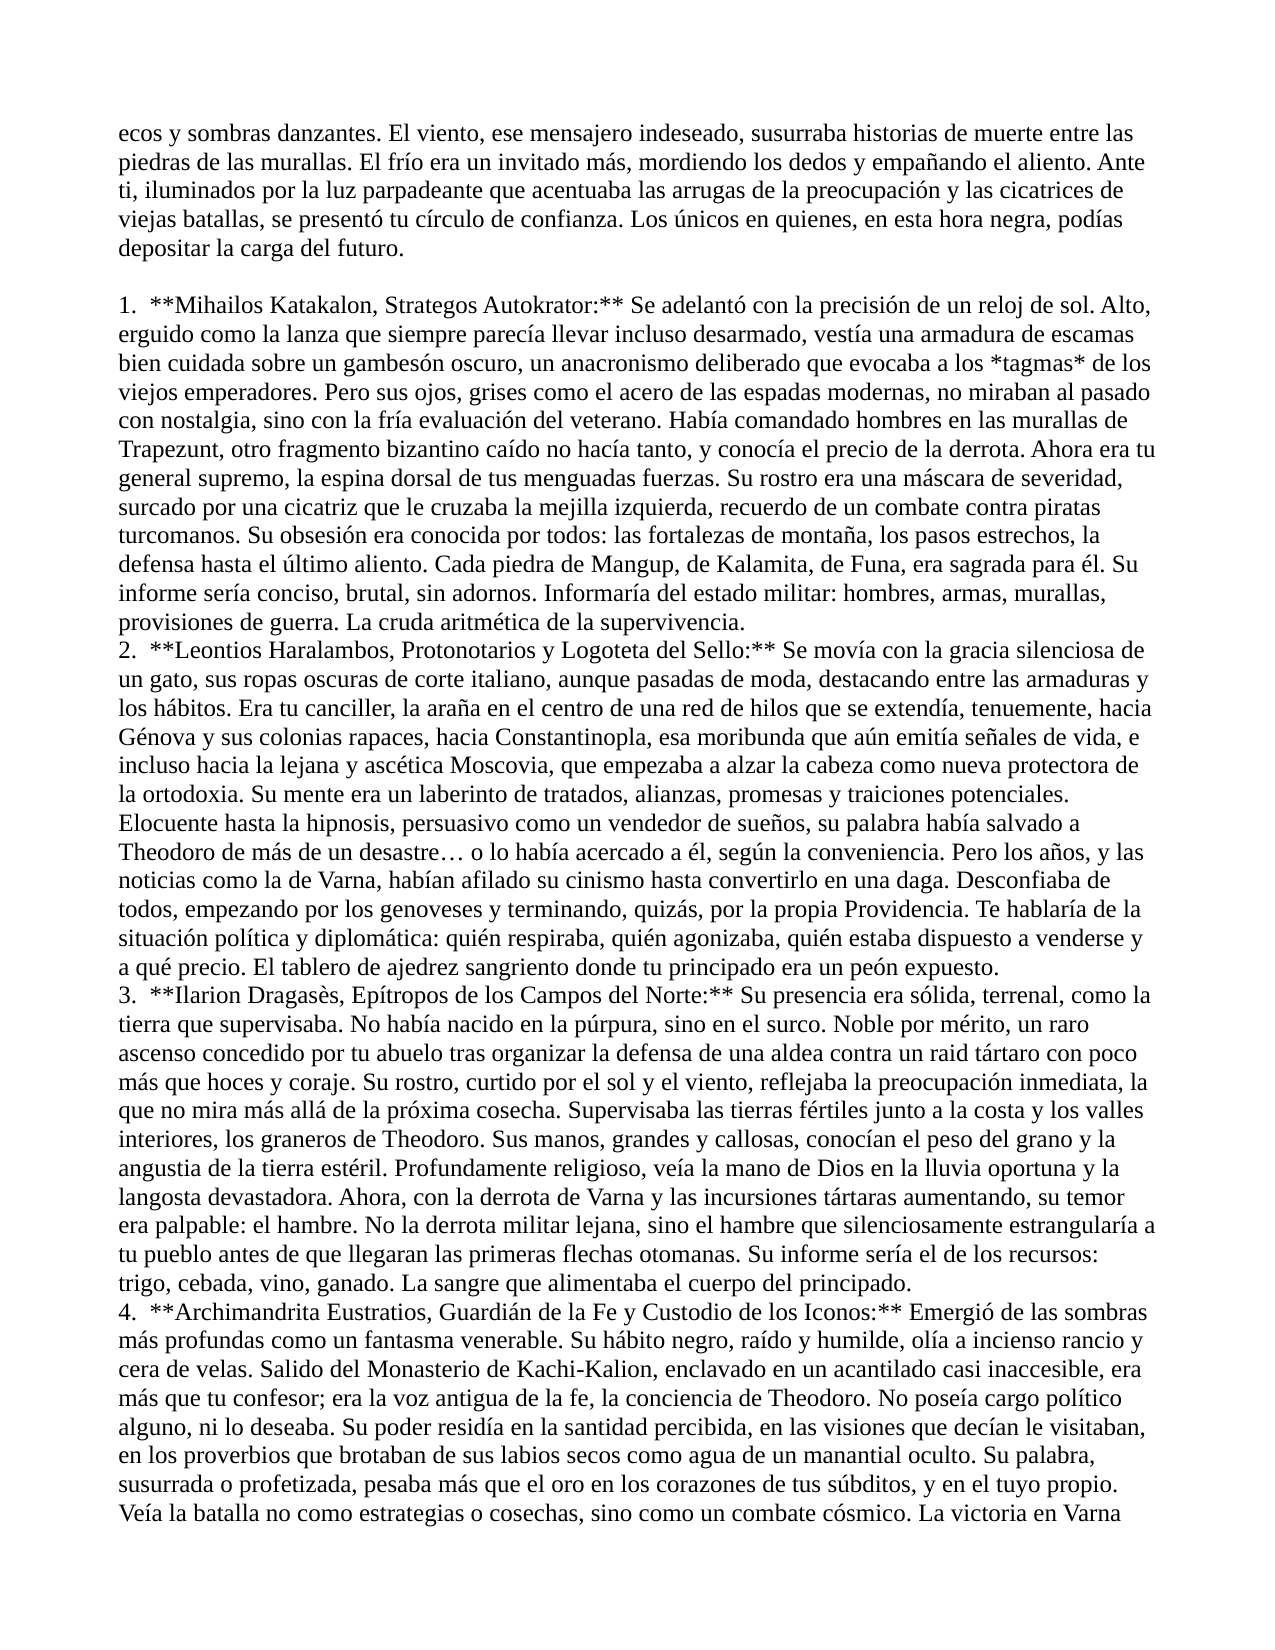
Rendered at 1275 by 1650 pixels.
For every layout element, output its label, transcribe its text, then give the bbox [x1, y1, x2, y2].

text 2. **Leontios Haralambos, Protonotarios y Logoteta del Sello:** Se movía con la gracia silenciosa de un gato, sus ropas oscuras de corte italiano, aunque pasadas de moda, destacando entre las armaduras y los hábitos. Era tu canciller, la araña en el centro de una red de hilos que se extendía, tenuemente, hacia Génova y sus colonias rapaces, hacia Constantinopla, esa moribunda que aún emitía señales de vida, e incluso hacia la lejana y ascética Moscovia, que empezaba a alzar la cabeza como nueva protectora de la ortodoxia. Su mente era un laberinto de tratados, alianzas, promesas y traiciones potenciales. Elocuente hasta la hipnosis, persuasivo como un vendedor de sueños, su palabra había salvado a Theodoro de más de un desastre… o lo había acercado a él, según la conveniencia. Pero los años, y las noticias como la de Varna, habían afilado su cinismo hasta convertirlo en una daga. Desconfiaba de todos, empezando por los genoveses y terminando, quizás, por la propia Providencia. Te hablaría de la situación política y diplomática: quién respiraba, quién agonizaba, quién estaba dispuesto a venderse y a qué precio. El tablero de ajedrez sangriento donde tu principado era un peón expuesto. [118, 636, 1157, 981]
text 3. **Ilarion Dragasès, Epítropos de los Campos del Norte:** Su presencia era sólida, terrenal, como la tierra que supervisaba. No había nacido en la púrpura, sino en el surco. Noble por mérito, un raro ascenso concedido por tu abuelo tras organizar la defensa de una aldea contra un raid tártaro con poco más que hoces y coraje. Su rostro, curtido por el sol y el viento, reflejaba la preocupación inmediata, la que no mira más allá de la próxima cosecha. Supervisaba las tierras fértiles junto a la costa y los valles interiores, los graneros de Theodoro. Sus manos, grandes y callosas, conocían el peso del grano y la angustia de la tierra estéril. Profundamente religioso, veía la mano de Dios en la lluvia oportuna y la langosta devastadora. Ahora, con la derrota de Varna y las incursiones tártaras aumentando, su temor era palpable: el hambre. No la derrota militar lejana, sino el hambre que silenciosamente estrangularía a tu pueblo antes de que llegaran las primeras flechas otomanas. Su informe sería el de los recursos: trigo, cebada, vino, ganado. La sangre que alimentaba el cuerpo del principado. [118, 981, 1157, 1297]
text ecos y sombras danzantes. El viento, ese mensajero indeseado, susurraba historias de muerte entre las piedras de las murallas. El frío era un invitado más, mordiendo los dedos y empañando el aliento. Ante ti, iluminados por la luz parpadeante que acentuaba las arrugas de la preocupación y las cicatrices de viejas batallas, se presentó tu círculo de confianza. Los únicos en quienes, en esta hora negra, podías depositar la carga del futuro. [118, 118, 1157, 262]
text 4. **Archimandrita Eustratios, Guardián de la Fe y Custodio de los Iconos:** Emergió de las sombras más profundas como un fantasma venerable. Su hábito negro, raído y humilde, olía a incienso rancio y cera de velas. Salido del Monasterio de Kachi-Kalion, enclavado en un acantilado casi inaccesible, era más que tu confesor; era la voz antigua de la fe, la conciencia de Theodoro. No poseía cargo político alguno, ni lo deseaba. Su poder residía en la santidad percibida, en las visiones que decían le visitaban, en los proverbios que brotaban de sus labios secos como agua de un manantial oculto. Su palabra, susurrada o profetizada, pesaba más que el oro en los corazones de tus súbditos, y en el tuyo propio. Veía la batalla no como estrategias o cosechas, sino como un combate cósmico. La victoria en Varna [118, 1297, 1157, 1527]
text 1. **Mihailos Katakalon, Strategos Autokrator:** Se adelantó con la precisión de un reloj de sol. Alto, erguido como la lanza que siempre parecía llevar incluso desarmado, vestía una armadura de escamas bien cuidada sobre un gambesón oscuro, un anacronismo deliberado que evocaba a los *tagmas* de los viejos emperadores. Pero sus ojos, grises como el acero de las espadas modernas, no miraban al pasado con nostalgia, sino con la fría evaluación del veterano. Había comandado hombres en las murallas de Trapezunt, otro fragmento bizantino caído no hacía tanto, y conocía el precio de la derrota. Ahora era tu general supremo, la espina dorsal de tus menguadas fuerzas. Su rostro era una máscara de severidad, surcado por una cicatriz que le cruzaba la mejilla izquierda, recuerdo de un combate contra piratas turcomanos. Su obsesión era conocida por todos: las fortalezas de montaña, los pasos estrechos, la defensa hasta el último aliento. Cada piedra de Mangup, de Kalamita, de Funa, era sagrada para él. Su informe sería conciso, brutal, sin adornos. Informaría del estado militar: hombres, armas, murallas, provisiones de guerra. La cruda aritmética de la supervivencia. [118, 291, 1157, 636]
